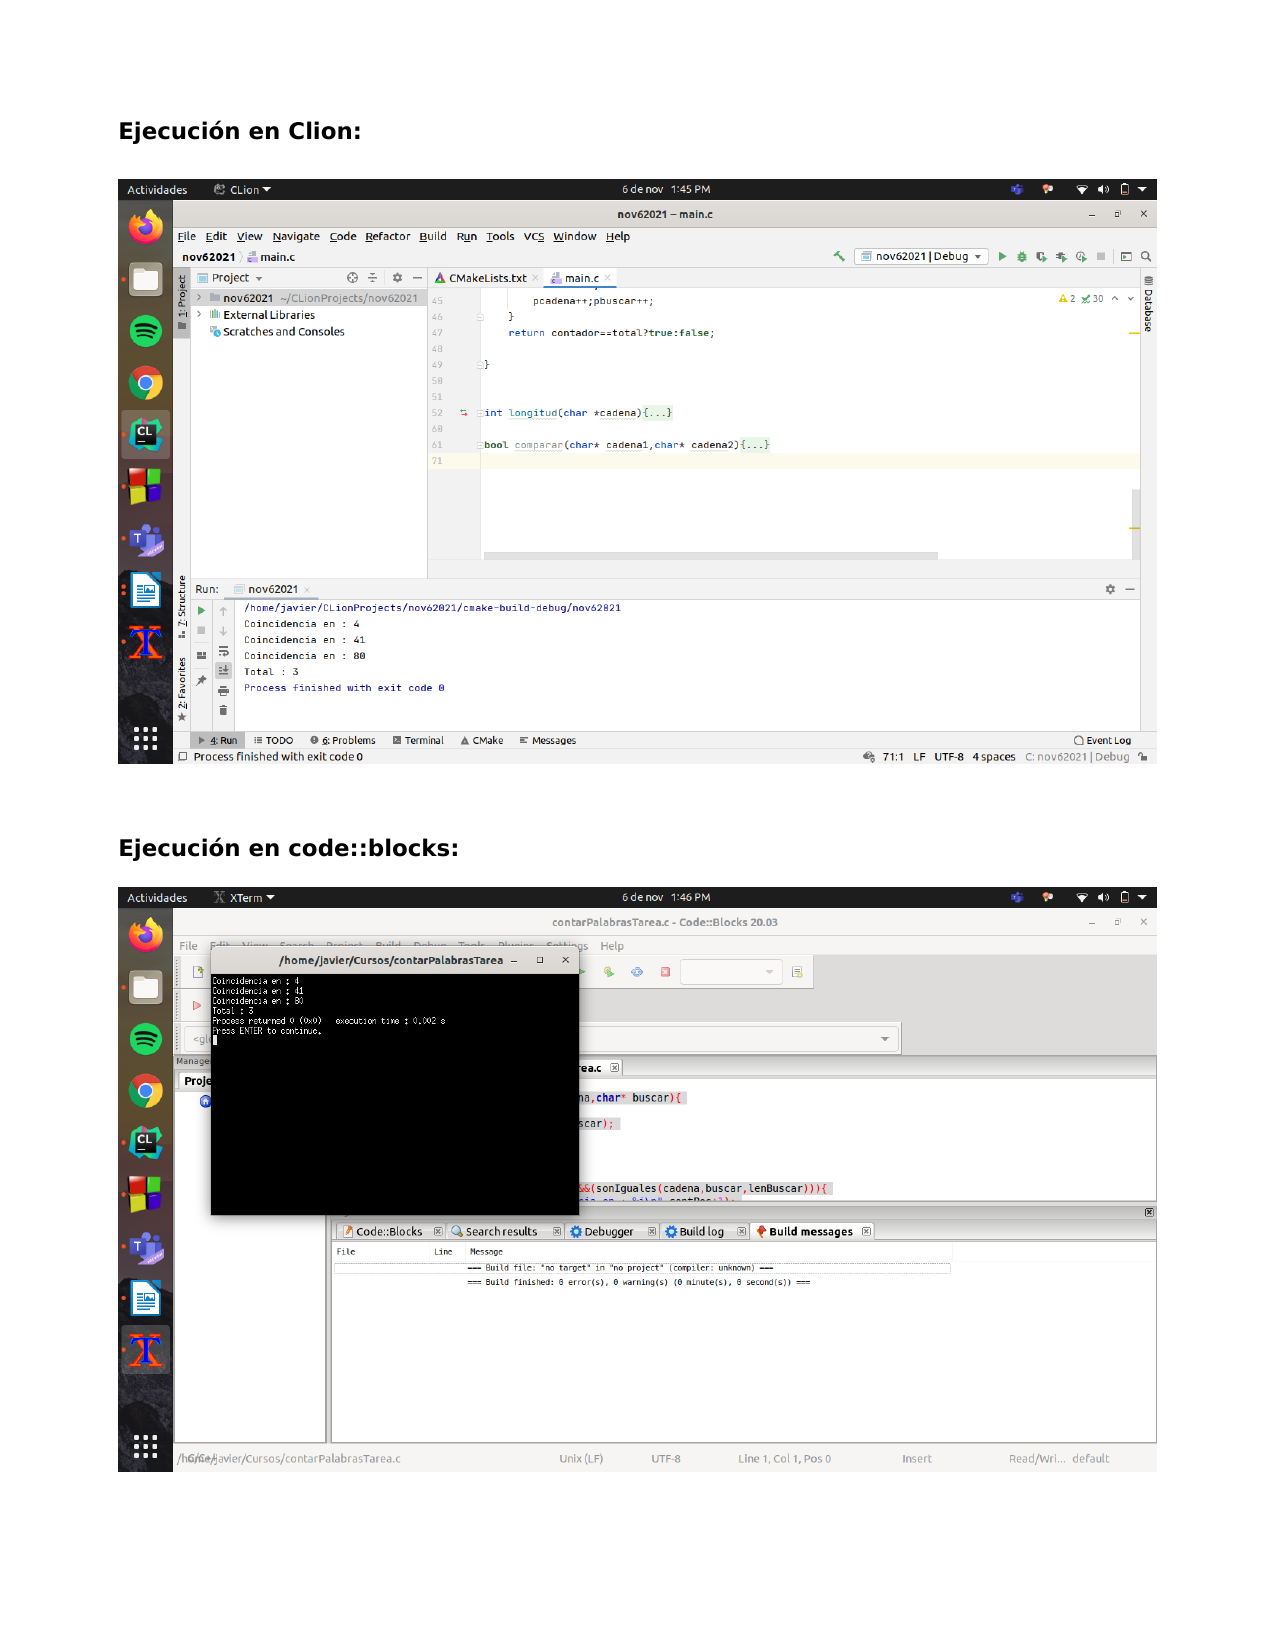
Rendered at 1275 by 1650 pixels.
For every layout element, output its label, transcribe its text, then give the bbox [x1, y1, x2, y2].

picture [118, 179, 1157, 764]
subtitle Ejecución en code::blocks: [118, 836, 1157, 862]
subtitle Ejecución en Clion: [118, 118, 1157, 145]
picture [118, 887, 1157, 1472]
